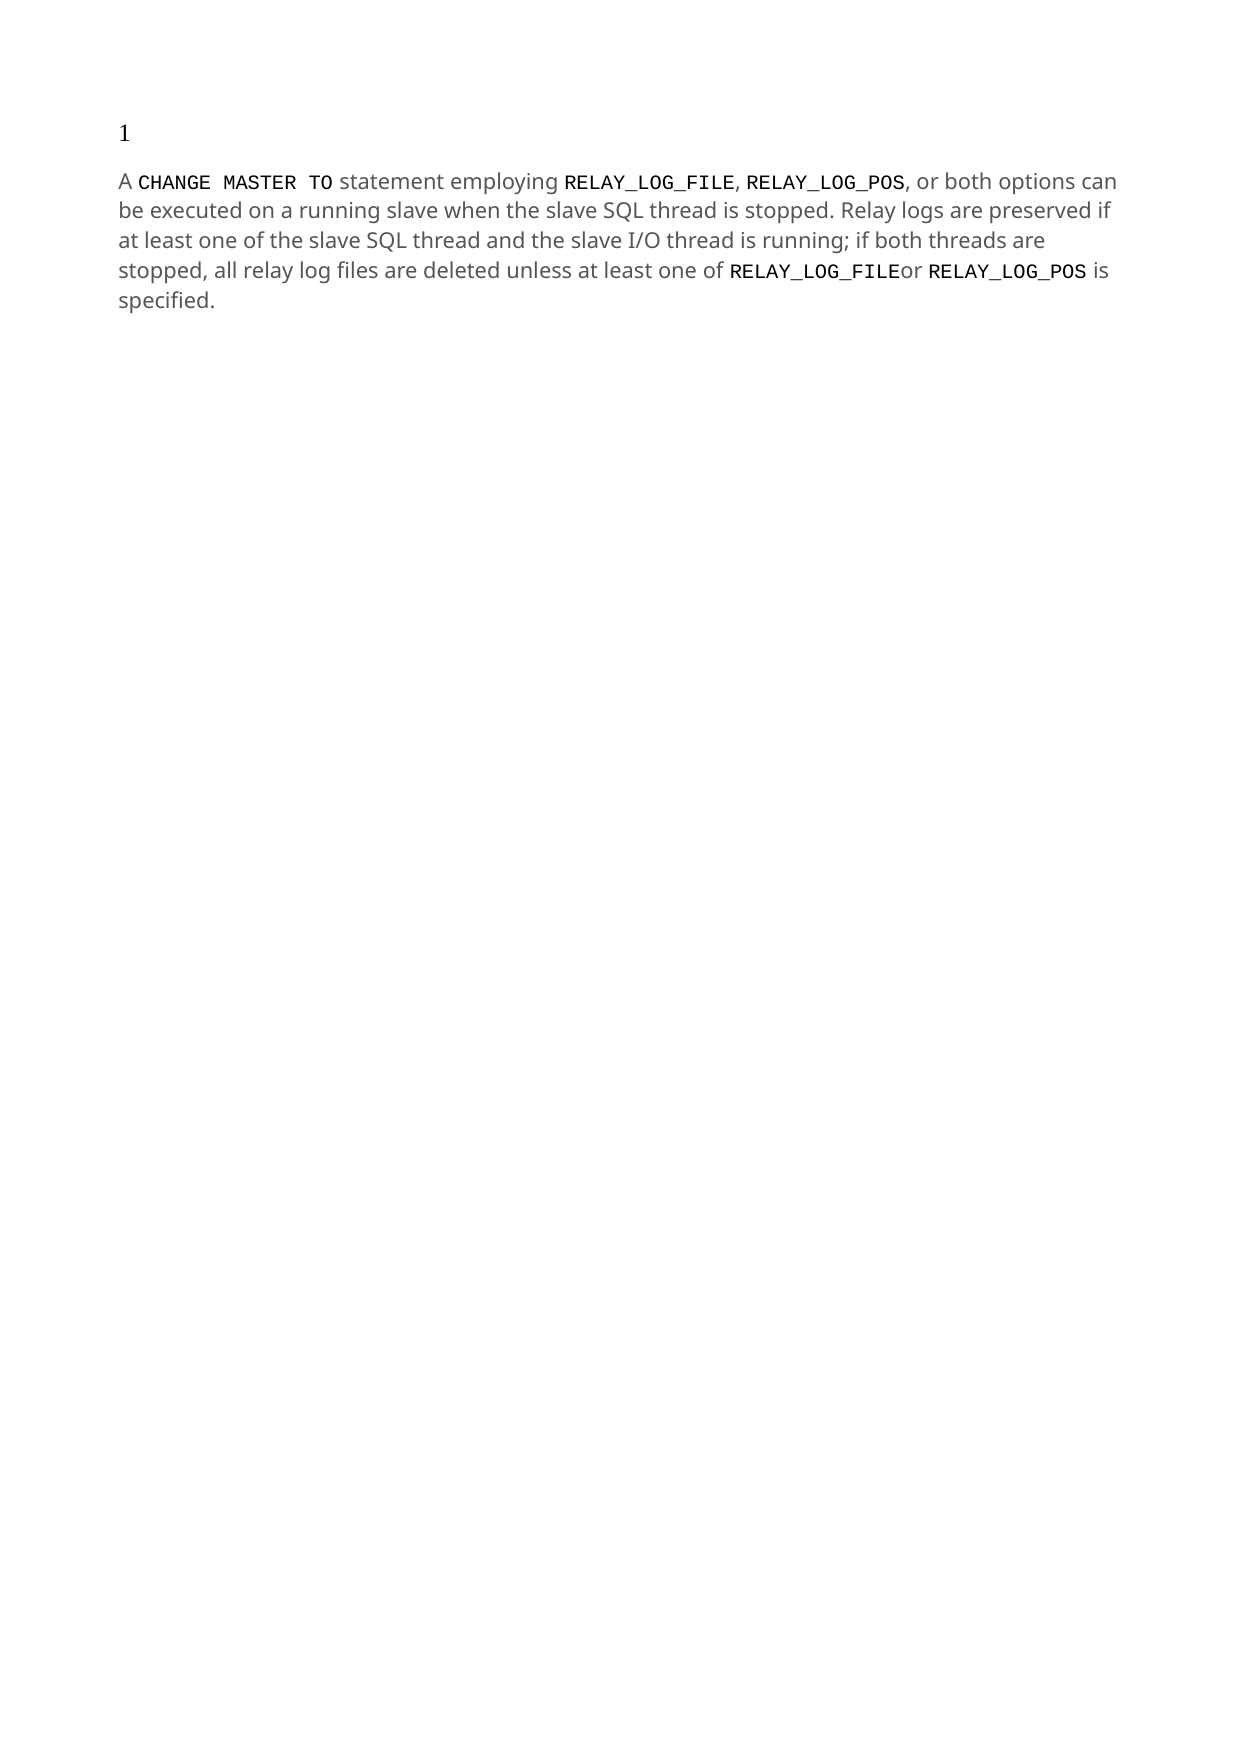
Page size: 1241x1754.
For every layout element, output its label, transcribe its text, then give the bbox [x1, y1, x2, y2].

text 1 [118, 118, 1122, 147]
text A CHANGE MASTER TO statement employing RELAY_LOG_FILE, RELAY_LOG_POS, or both options can be executed on a running slave when the slave SQL thread is stopped. Relay logs are preserved if at least one of the slave SQL thread and the slave I/O thread is running; if both threads are stopped, all relay log files are deleted unless at least one of RELAY_LOG_FILEor RELAY_LOG_POS is specified. [118, 166, 1122, 315]
